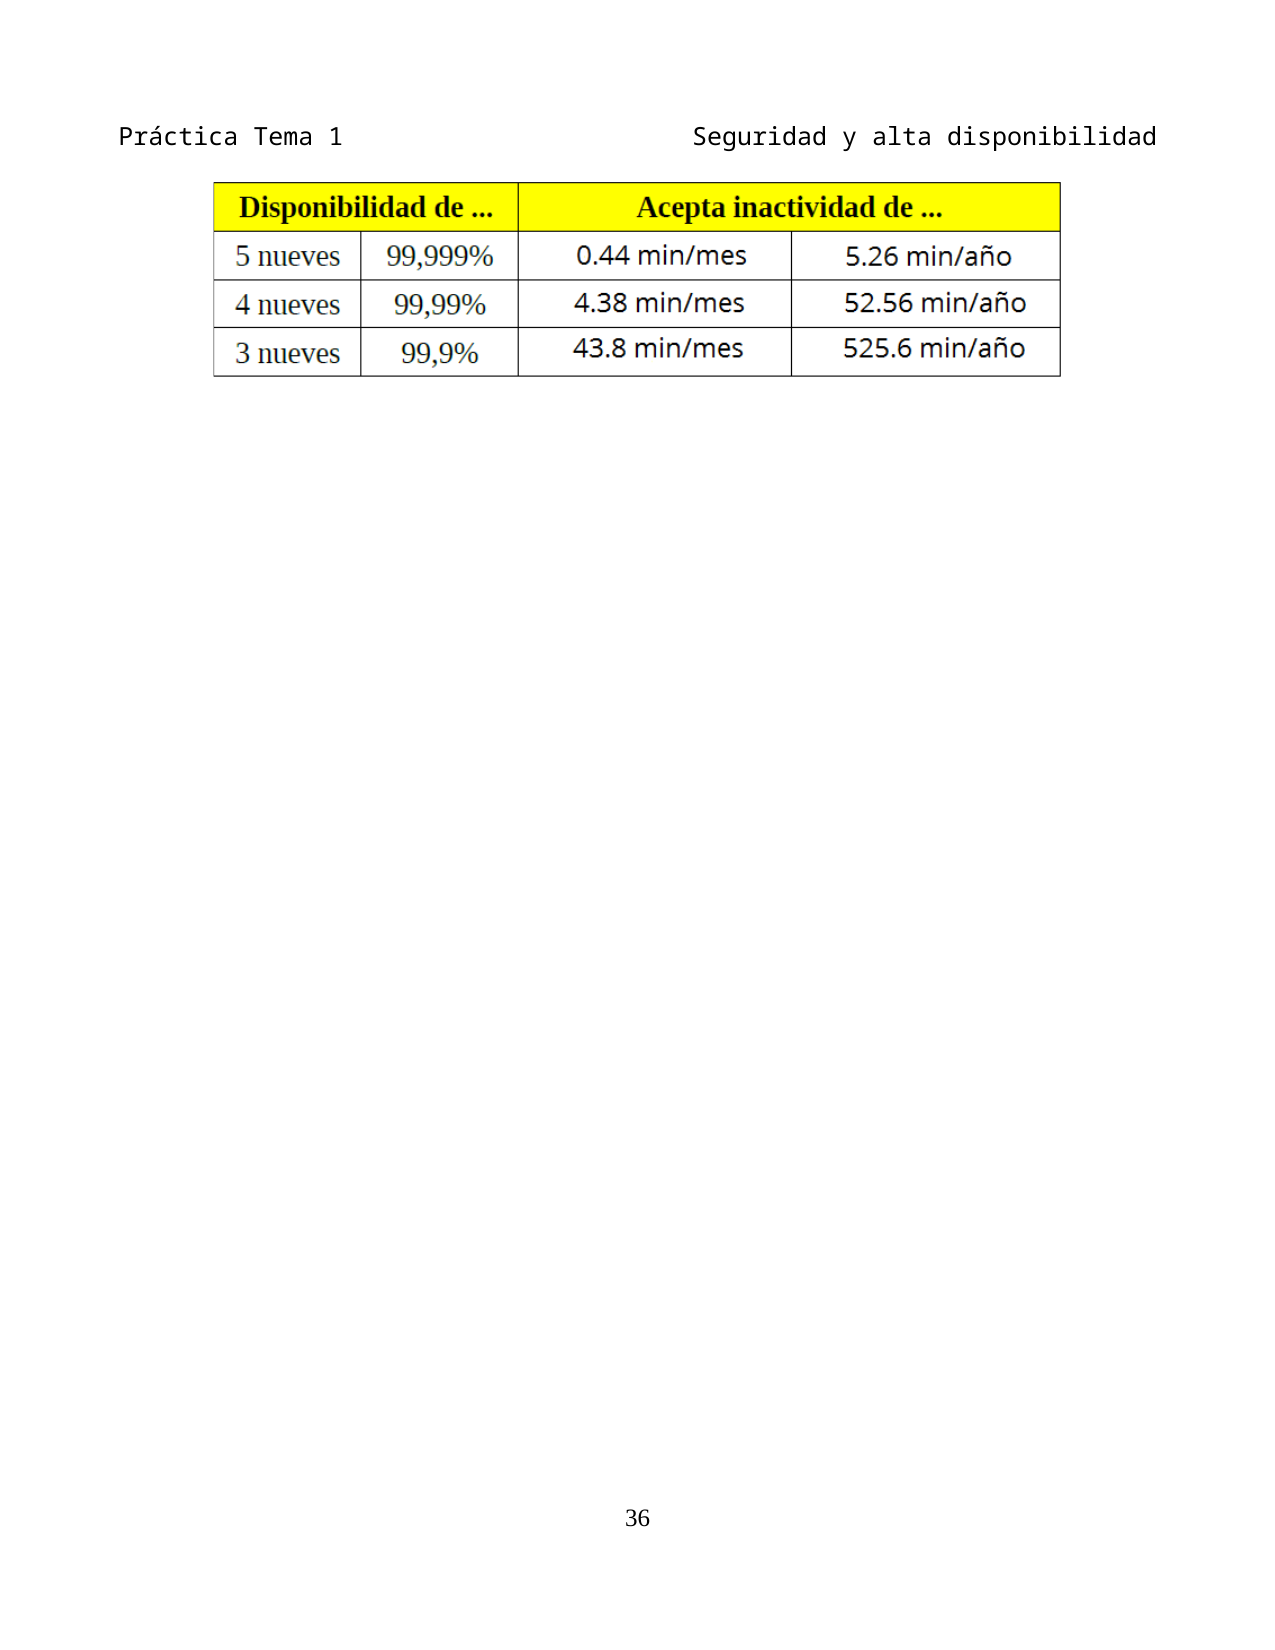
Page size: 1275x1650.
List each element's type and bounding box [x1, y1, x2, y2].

picture [213, 181, 1062, 379]
